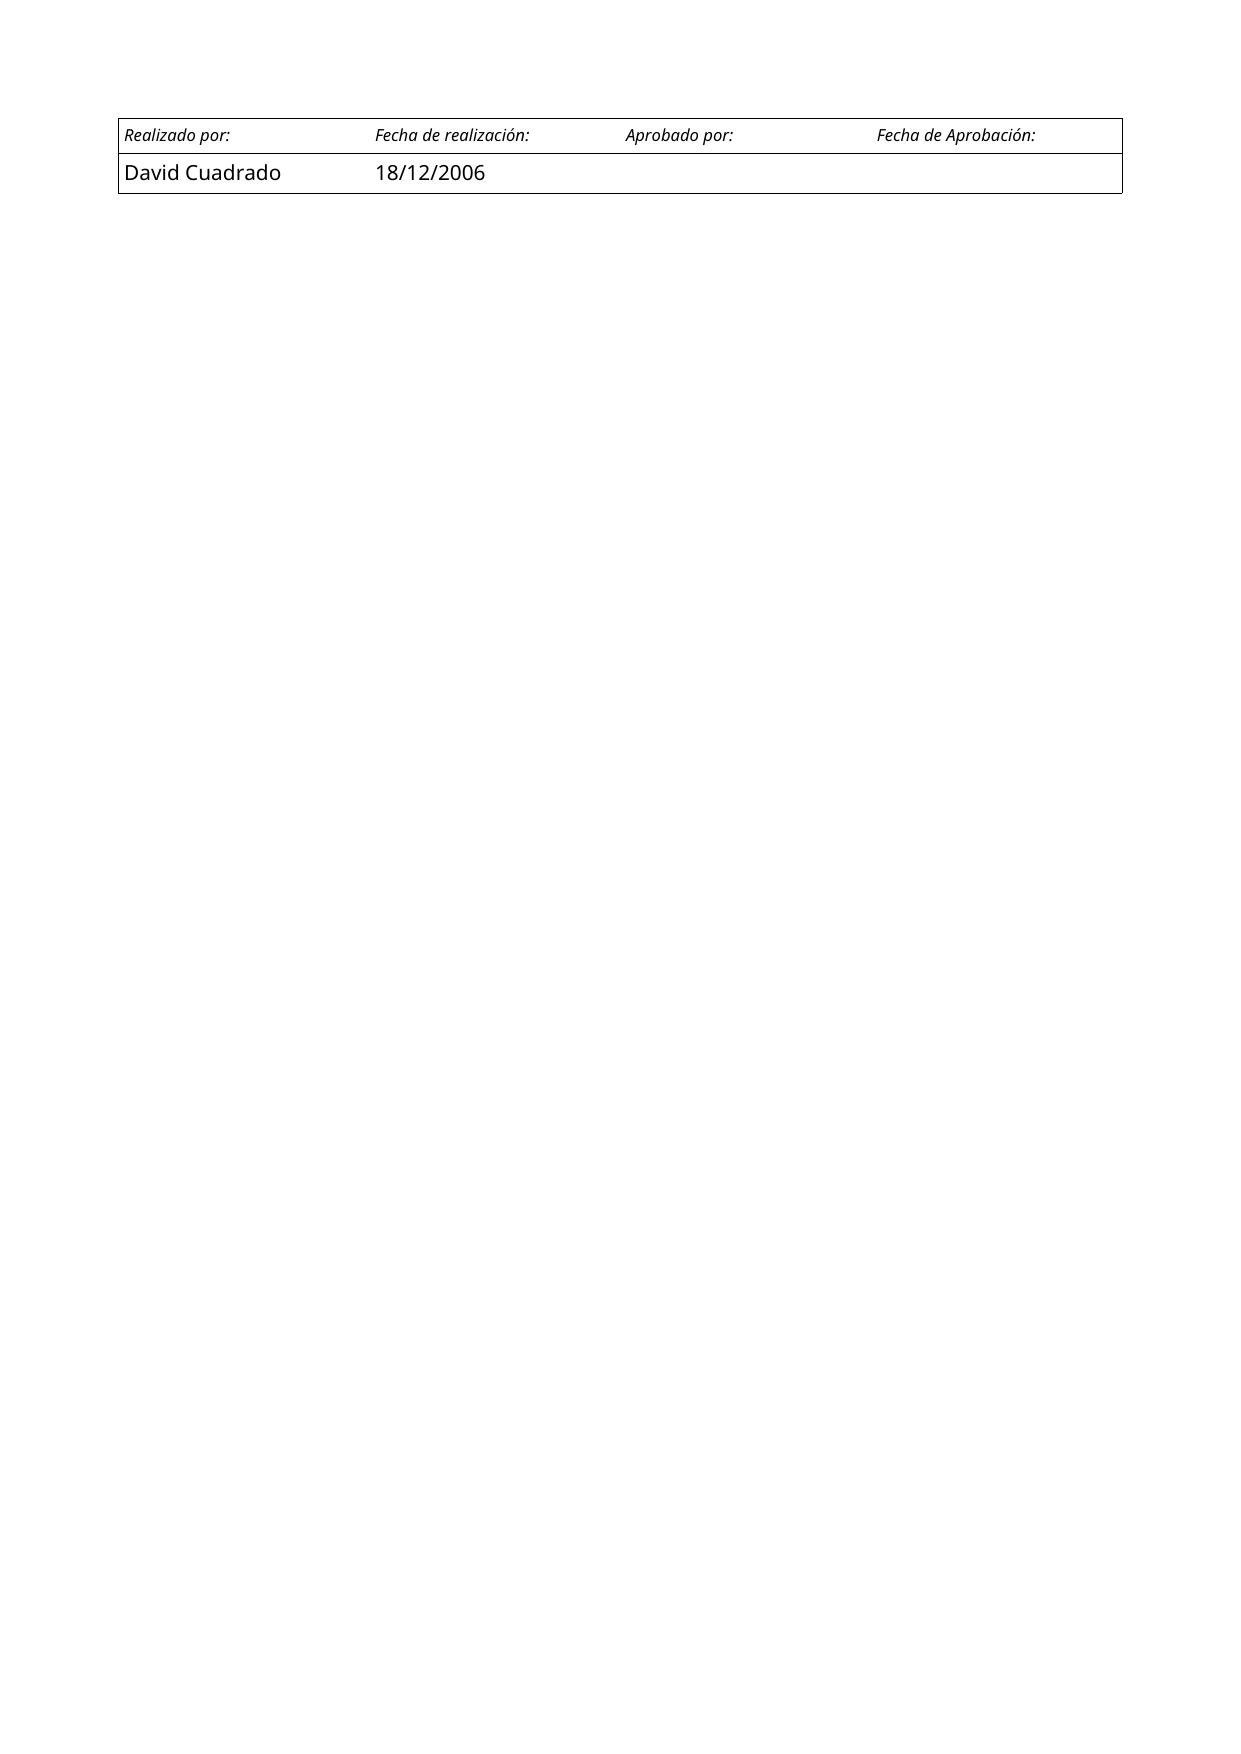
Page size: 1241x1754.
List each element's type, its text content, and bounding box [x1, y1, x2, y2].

table_cell [871, 154, 1122, 192]
table_cell 18/12/2006 [369, 154, 620, 192]
table_header Fecha de Aprobación: [871, 119, 1122, 152]
table_header Realizado por: [119, 119, 369, 152]
table_header Aprobado por: [620, 119, 871, 152]
table_cell David Cuadrado [119, 154, 369, 192]
table_header Fecha de realización: [369, 119, 620, 152]
table_cell [620, 154, 871, 192]
